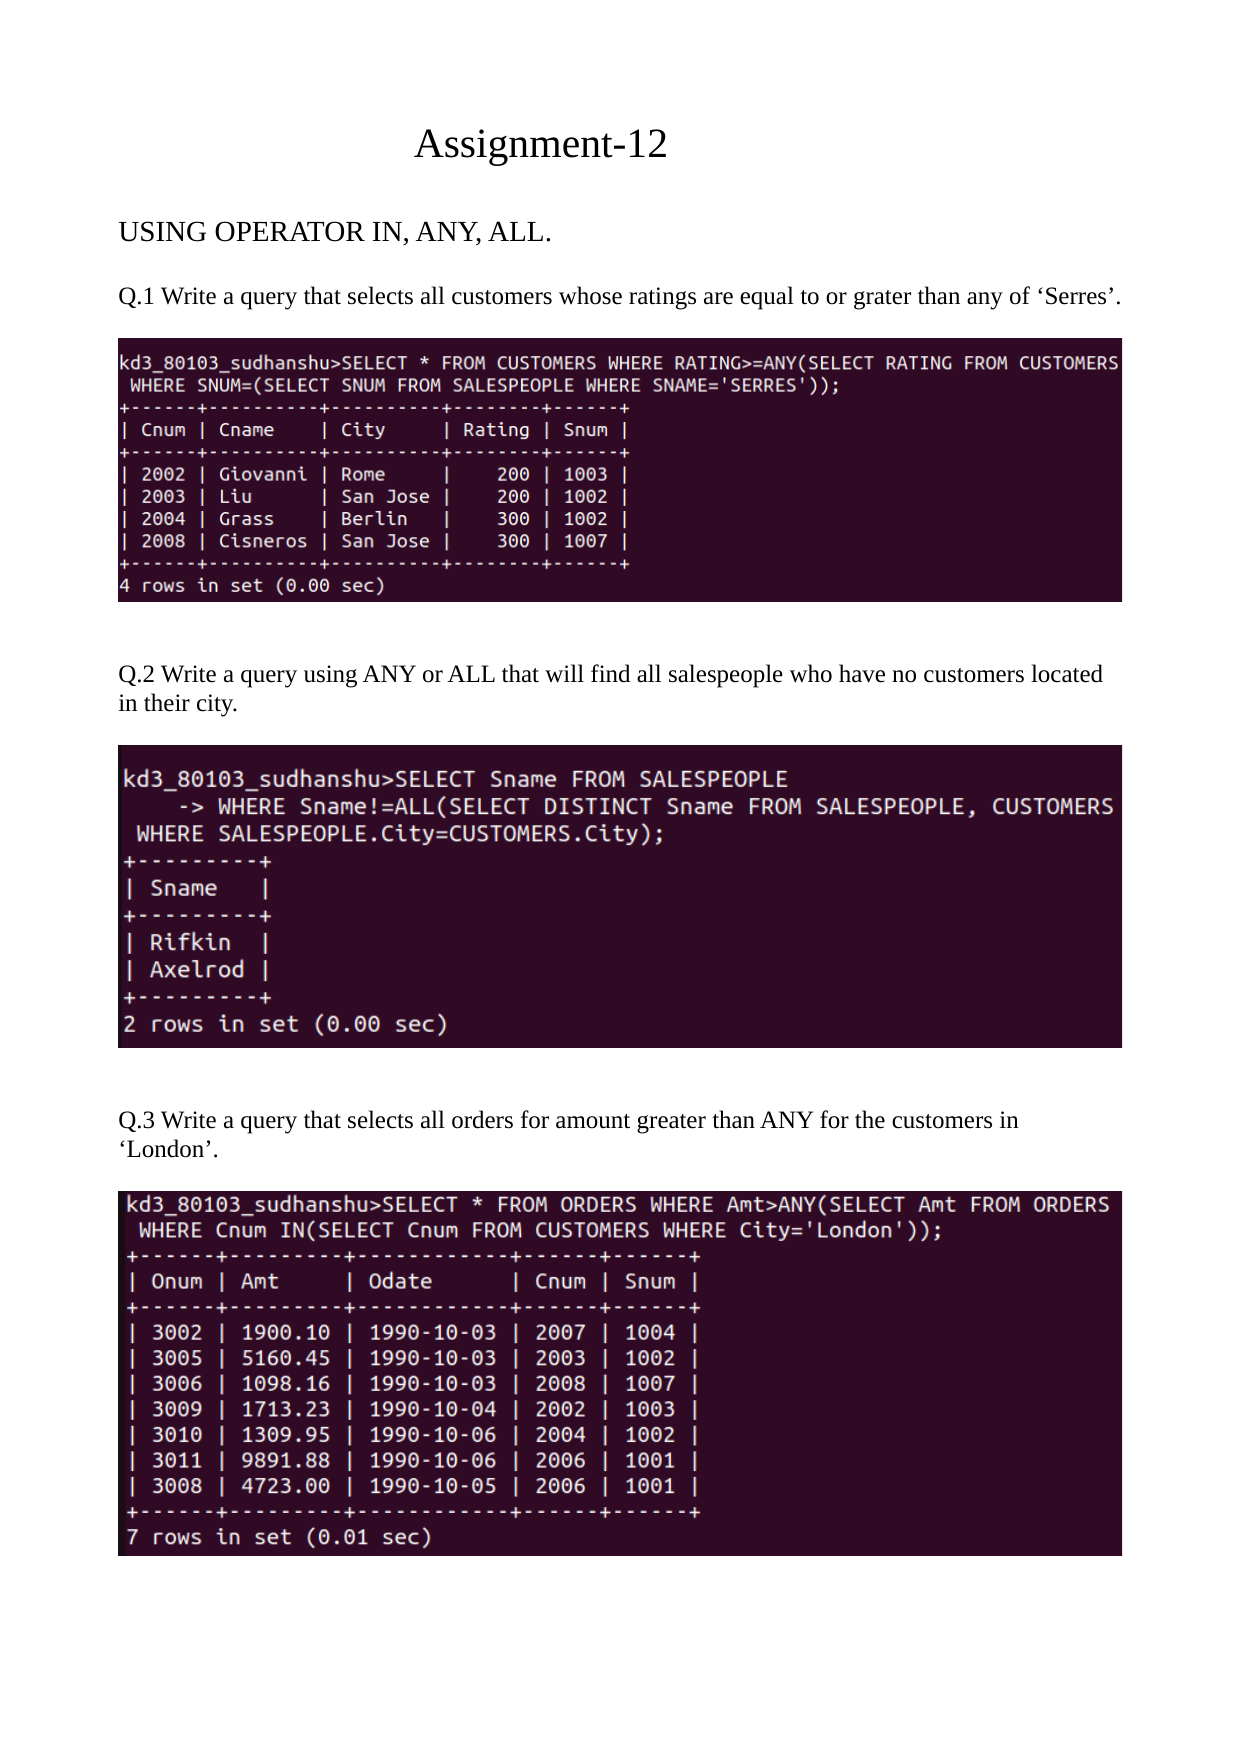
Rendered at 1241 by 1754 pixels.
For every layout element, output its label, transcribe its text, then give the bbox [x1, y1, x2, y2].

picture [118, 1191, 1123, 1556]
text Q.3 Write a query that selects all orders for amount greater than ANY for the customers in ‘London’. [118, 1105, 1122, 1163]
picture [118, 338, 1123, 602]
text Assignment-12 [118, 118, 1122, 166]
text Q.1 Write a query that selects all customers whose ratings are equal to or grater than any of ‘Serres’. [118, 281, 1122, 310]
text USING OPERATOR IN, ANY, ALL. [118, 214, 1122, 247]
picture [118, 745, 1123, 1048]
text Q.2 Write a query using ANY or ALL that will find all salespeople who have no customers located in their city. [118, 659, 1122, 717]
